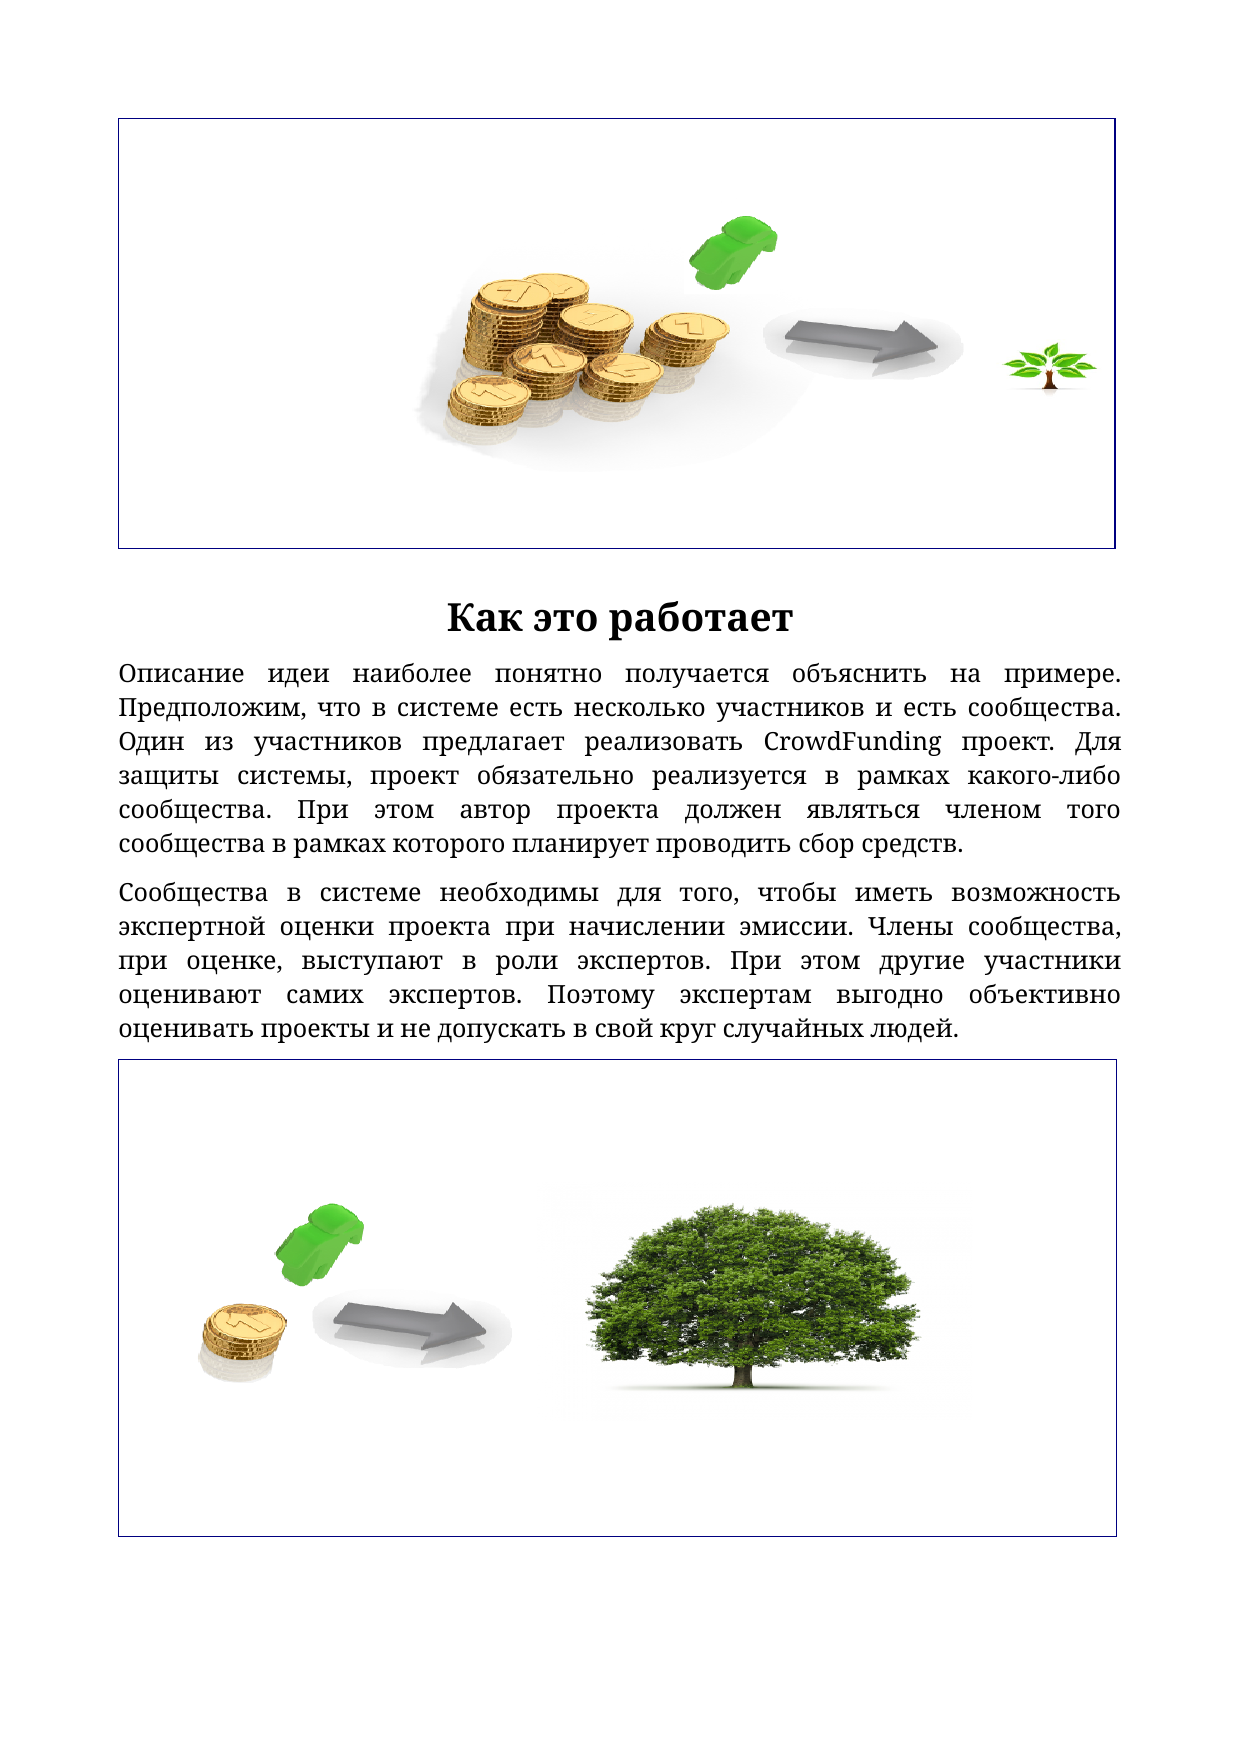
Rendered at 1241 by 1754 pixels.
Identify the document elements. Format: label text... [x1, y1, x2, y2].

text Описание идеи наиболее понятно получается объяснить на примере. Предположим, что в системе есть несколько участников и есть сообщества. Один из участников предлагает реализовать CrowdFunding проект. Для защиты системы, проект обязательно реализуется в рамках какого-либо сообщества. При этом автор проекта должен являться членом того сообщества в рамках которого планирует проводить сбор средств. [118, 655, 1122, 860]
picture [119, 119, 1114, 548]
text Сообщества в системе необходимы для того, чтобы иметь возможность экспертной оценки проекта при начислении эмиссии. Члены сообщества, при оценке, выступают в роли экспертов. При этом другие участники оценивают самих экспертов. Поэтому экспертам выгодно объективно оценивать проекты и не допускать в свой круг случайных людей. [118, 874, 1122, 1044]
picture [119, 1060, 1116, 1536]
subtitle Как это работает [118, 590, 1122, 643]
